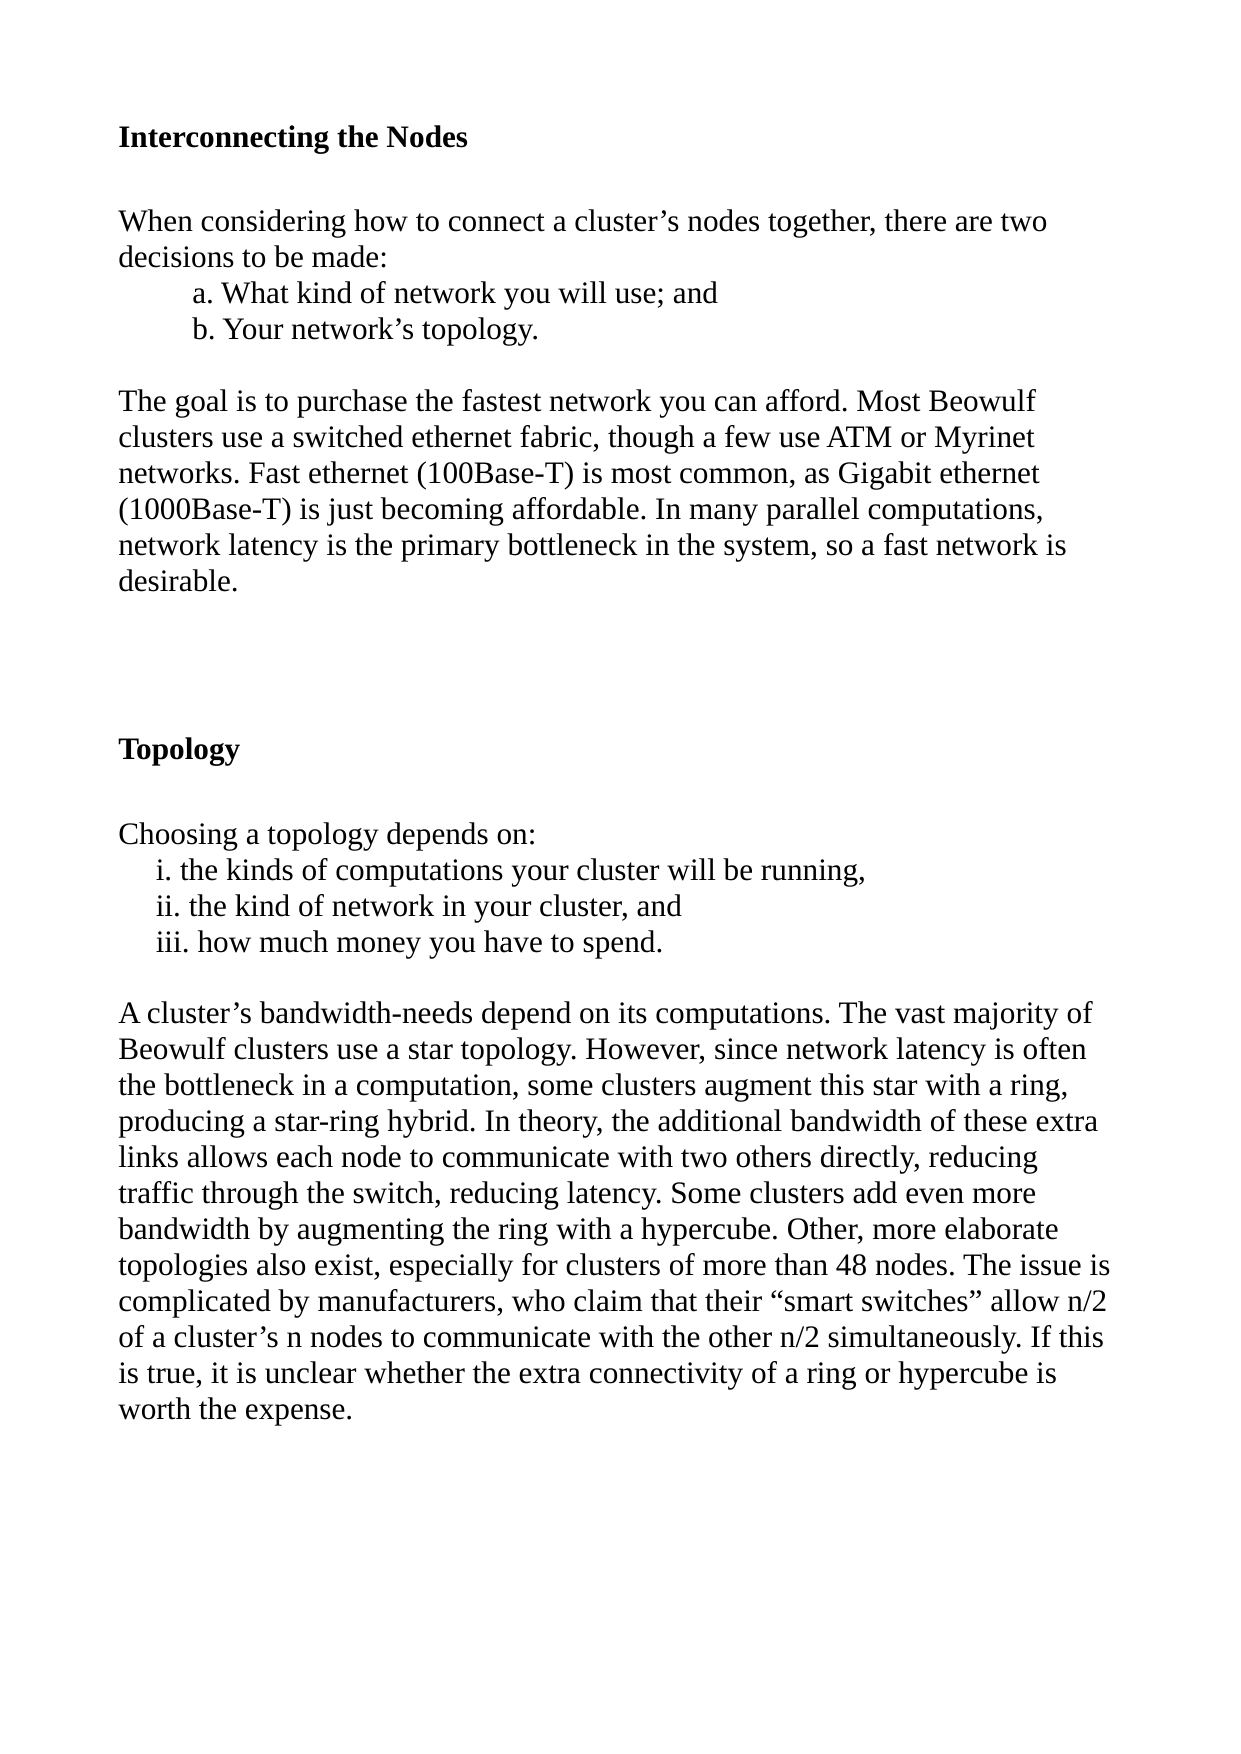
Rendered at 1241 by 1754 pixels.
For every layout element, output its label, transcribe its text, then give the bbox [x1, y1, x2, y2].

list the kinds of computations your cluster will be running, [118, 851, 1122, 887]
text a. What kind of network you will use; and [118, 274, 1122, 310]
list the kind of network in your cluster, and [118, 887, 1122, 923]
subtitle Topology [118, 731, 1122, 767]
text The goal is to purchase the fastest network you can afford. Most Beowulf clusters use a switched ethernet fabric, though a few use ATM or Myrinet [118, 382, 1122, 454]
text When considering how to connect a cluster’s nodes together, there are two decisions to be made: [118, 202, 1122, 274]
list how much money you have to spend. [118, 923, 1122, 959]
text A cluster’s bandwidth-needs depend on its computations. The vast majority of Beowulf clusters use a star topology. However, since network latency is often the bottleneck in a computation, some clusters augment this star with a ring, producing a star-ring hybrid. In theory, the additional bandwidth of these extra links allows each node to communicate with two others directly, reducing traffic through the switch, reducing latency. Some clusters add even more bandwidth by augmenting the ring with a hypercube. Other, more elaborate topologies also exist, especially for clusters of more than 48 nodes. The issue is complicated by manufacturers, who claim that their “smart switches” allow n/2 of a cluster’s n nodes to communicate with the other n/2 simultaneously. If this is true, it is unclear whether the extra connectivity of a ring or hypercube is worth the expense. [118, 995, 1122, 1426]
subtitle Interconnecting the Nodes [118, 118, 1122, 154]
text Choosing a topology depends on: [118, 815, 1122, 851]
text networks. Fast ethernet (100Base-T) is most common, as Gigabit ethernet (1000Base-T) is just becoming affordable. In many parallel computations, network latency is the primary bottleneck in the system, so a fast network is desirable. [118, 454, 1122, 598]
text b. Your network’s topology. [118, 310, 1122, 346]
